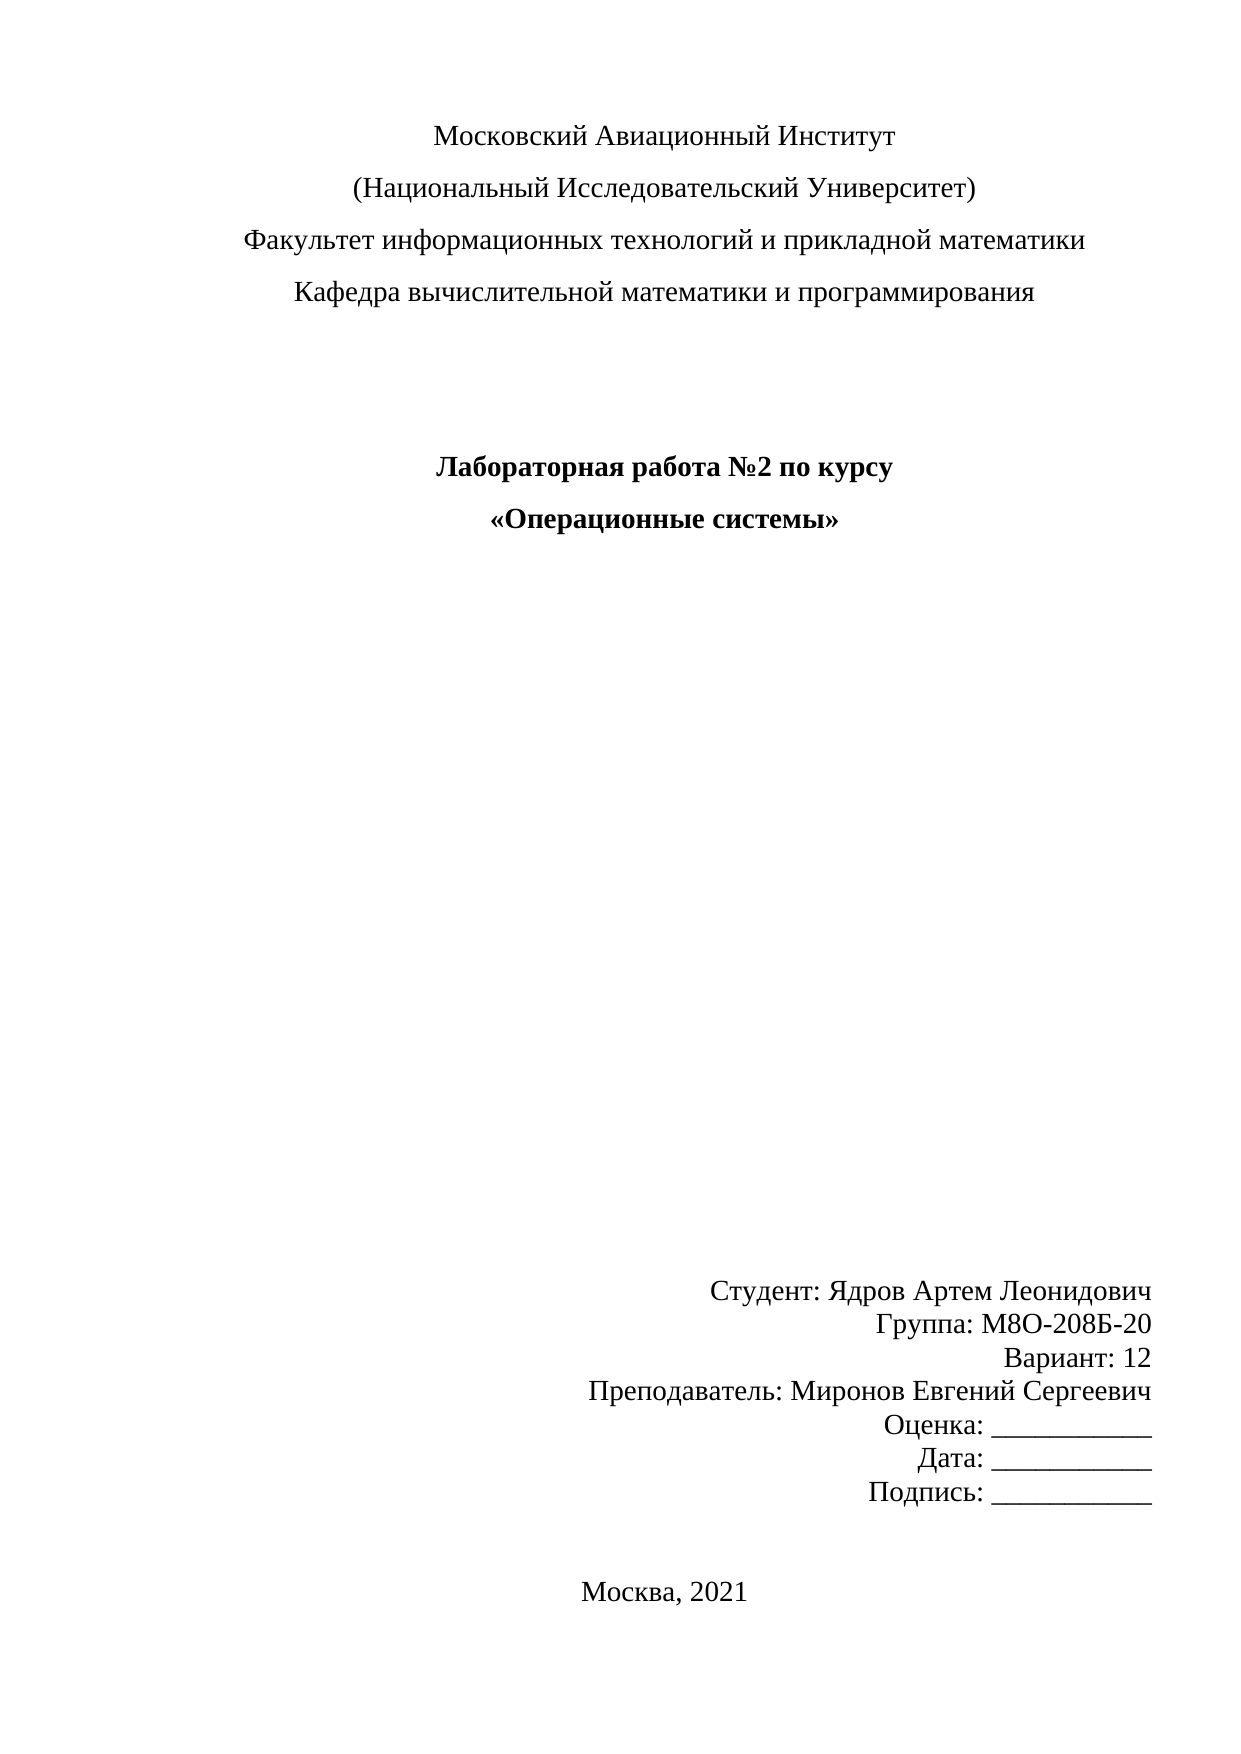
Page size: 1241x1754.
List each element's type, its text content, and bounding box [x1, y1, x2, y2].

text Москва, 2021 [177, 1574, 1152, 1608]
text «Операционные системы» [177, 501, 1152, 535]
text Вариант: 12 [767, 1340, 1152, 1373]
text Подпись: ___________ [177, 1474, 1152, 1507]
text Лабораторная работа №2 по курсу [177, 449, 1152, 483]
text (Национальный Исследовательский Университет) [177, 170, 1152, 203]
text Дата: ___________ [177, 1440, 1152, 1474]
text Преподаватель: Миронов Евгений Сергеевич [177, 1373, 1152, 1407]
text Студент: Ядров Артем Леонидович [177, 1273, 1152, 1306]
text Оценка: ___________ [177, 1407, 1152, 1440]
text Группа: М8О-208Б-20 [767, 1306, 1152, 1340]
text Кафедра вычислительной математики и программирования [177, 274, 1152, 307]
text Московский Авиационный Институт [177, 118, 1152, 152]
text Факультет информационных технологий и прикладной математики [177, 222, 1152, 255]
